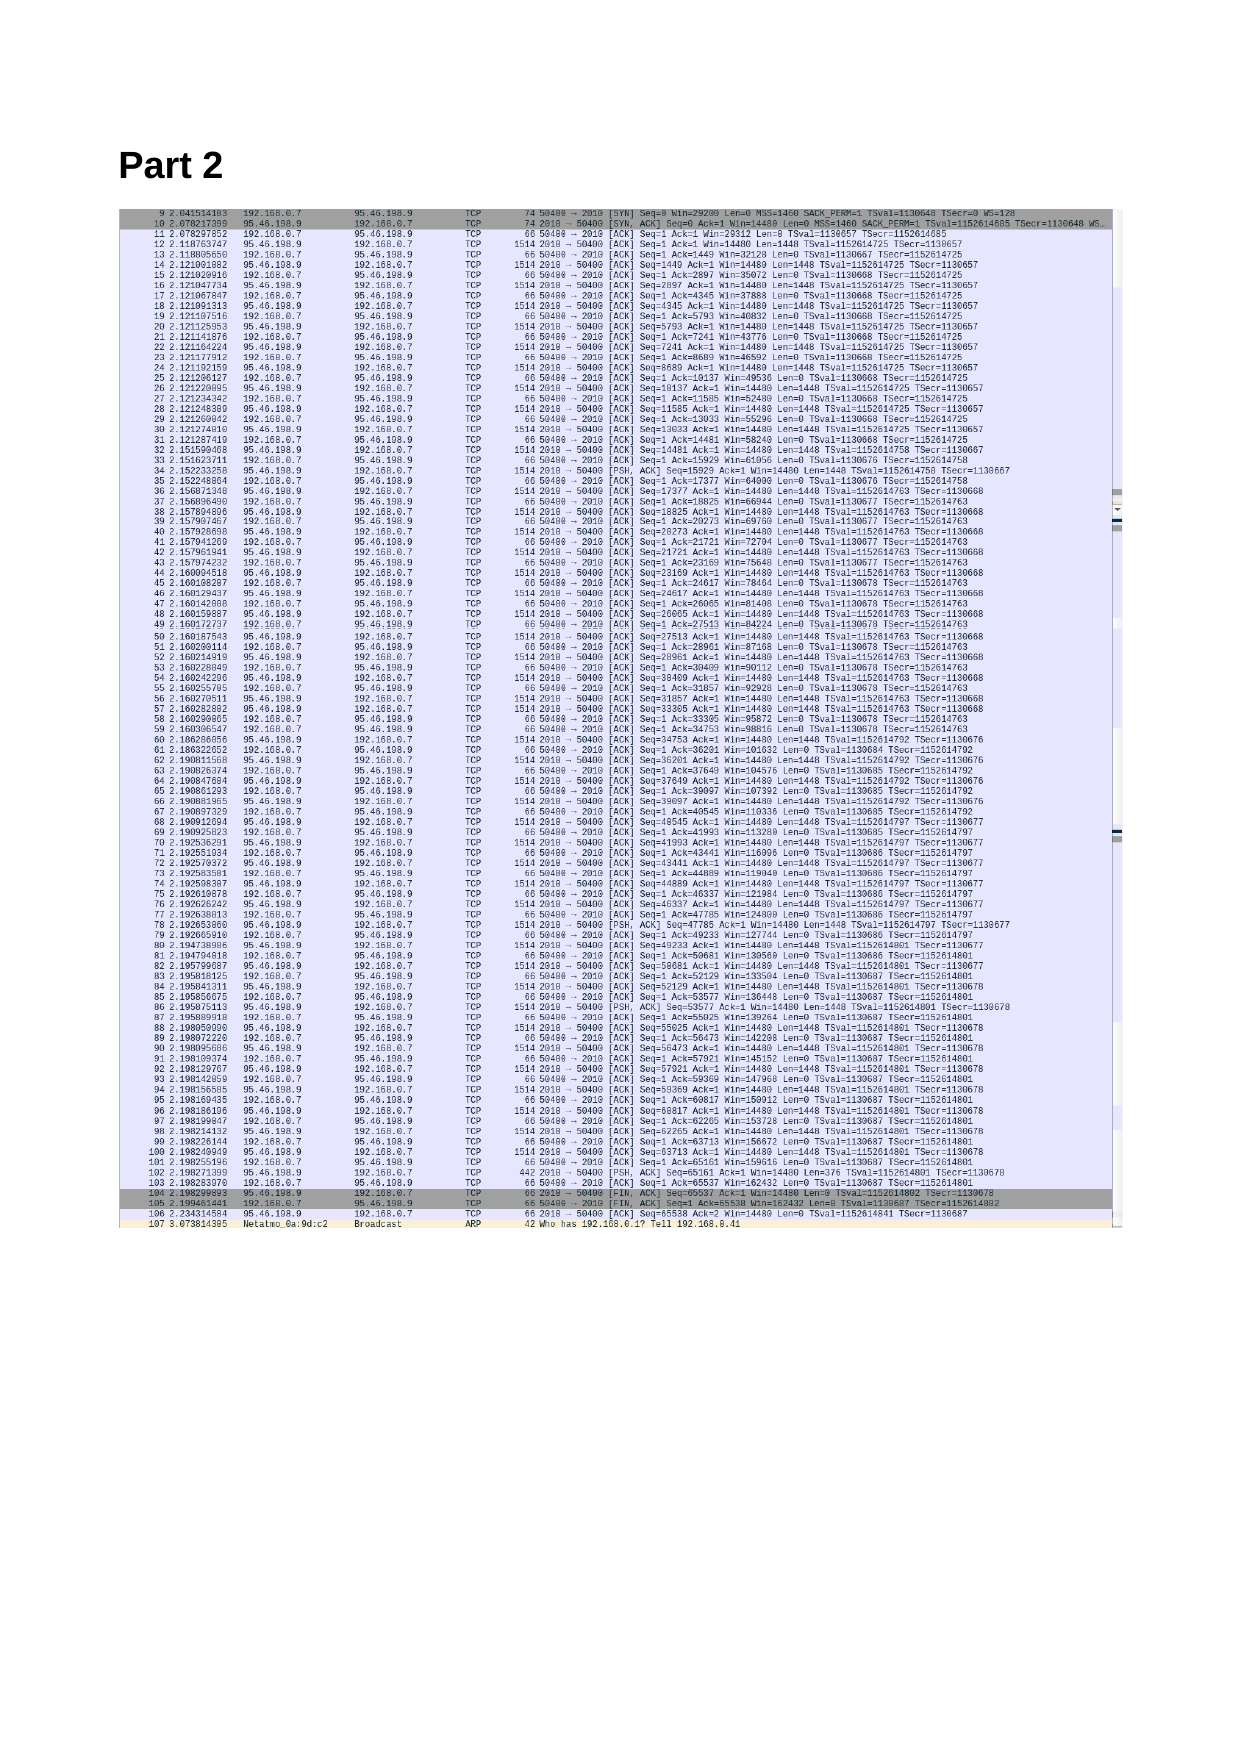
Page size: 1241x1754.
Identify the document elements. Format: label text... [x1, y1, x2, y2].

subtitle Part 2 [118, 143, 1122, 187]
picture [118, 199, 1123, 1228]
